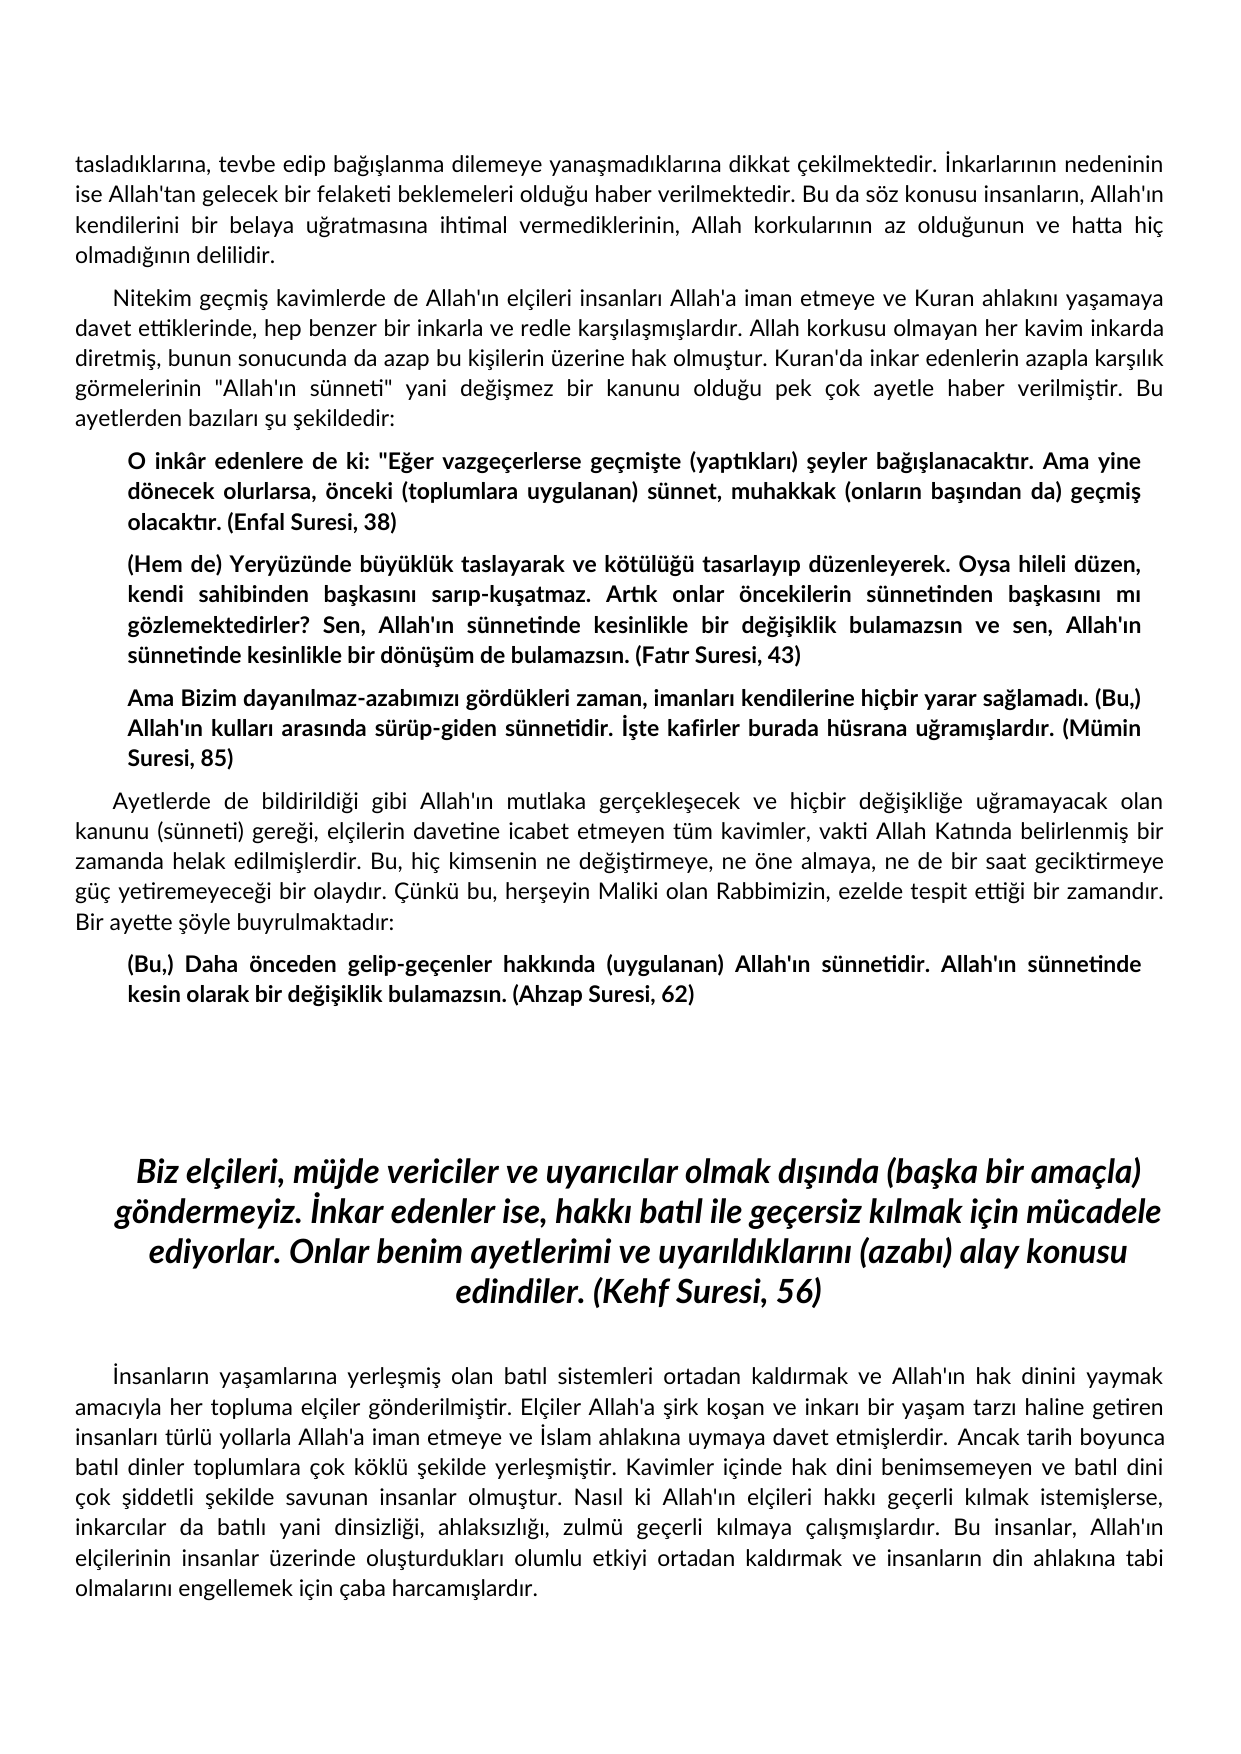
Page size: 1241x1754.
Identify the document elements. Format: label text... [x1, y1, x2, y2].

text İnsanların yaşamlarına yerleşmiş olan batıl sistemleri ortadan kaldırmak ve Allah'ın hak dinini yaymak amacıyla her topluma elçiler gönderilmiştir. Elçiler Allah'a şirk koşan ve inkarı bir yaşam tarzı haline getiren insanları türlü yollarla Allah'a iman etmeye ve İslam ahlakına uymaya davet etmişlerdir. Ancak tarih boyunca batıl dinler toplumlara çok köklü şekilde yerleşmiştir. Kavimler içinde hak dini benimsemeyen ve batıl dini çok şiddetli şekilde savunan insanlar olmuştur. Nasıl ki Allah'ın elçileri hakkı geçerli kılmak istemişlerse, inkarcılar da batılı yani dinsizliği, ahlaksızlığı, zulmü geçerli kılmaya çalışmışlardır. Bu insanlar, Allah'ın elçilerinin insanlar üzerinde oluşturdukları olumlu etkiyi ortadan kaldırmak ve insanların din ahlakına tabi olmalarını engellemek için çaba harcamışlardır. [75, 1362, 1165, 1601]
text Ama Bizim dayanılmaz-azabımızı gördükleri zaman, imanları kendilerine hiçbir yarar sağlamadı. (Bu,) Allah'ın kulları arasında sürüp-giden sünnetidir. İşte kafirler burada hüsrana uğramışlardır. (Mümin Suresi, 85) [127, 683, 1143, 771]
text Ayetlerde de bildirildiği gibi Allah'ın mutlaka gerçekleşecek ve hiçbir değişikliğe uğramayacak olan kanunu (sünneti) gereği, elçilerin davetine icabet etmeyen tüm kavimler, vakti Allah Katında belirlenmiş bir zamanda helak edilmişlerdir. Bu, hiç kimsenin ne değiştirmeye, ne öne almaya, ne de bir saat geciktirmeye güç yetiremeyeceği bir olaydır. Çünkü bu, herşeyin Maliki olan Rabbimizin, ezelde tespit ettiği bir zamandır. Bir ayette şöyle buyrulmaktadır: [75, 786, 1165, 935]
text Nitekim geçmiş kavimlerde de Allah'ın elçileri insanları Allah'a iman etmeye ve Kuran ahlakını yaşamaya davet ettiklerinde, hep benzer bir inkarla ve redle karşılaşmışlardır. Allah korkusu olmayan her kavim inkarda diretmiş, bunun sonucunda da azap bu kişilerin üzerine hak olmuştur. Kuran'da inkar edenlerin azapla karşılık görmelerinin "Allah'ın sünneti" yani değişmez bir kanunu olduğu pek çok ayetle haber verilmiştir. Bu ayetlerden bazıları şu şekildedir: [75, 283, 1165, 432]
subtitle Biz elçileri, müjde vericiler ve uyarıcılar olmak dışında (başka bir amaçla) göndermeyiz. İnkar edenler ise, hakkı batıl ile geçersiz kılmak için mücadele ediyorlar. Onlar benim ayetlerimi ve uyarıldıklarını (azabı) alay konusu edindiler. (Kehf Suresi, 56) [112, 1151, 1165, 1311]
text O inkâr edenlere de ki: "Eğer vazgeçerlerse geçmişte (yaptıkları) şeyler bağışlanacaktır. Ama yine dönecek olurlarsa, önceki (toplumlara uygulanan) sünnet, muhakkak (onların başından da) geçmiş olacaktır. (Enfal Suresi, 38) [127, 447, 1143, 535]
text (Hem de) Yeryüzünde büyüklük taslayarak ve kötülüğü tasarlayıp düzenleyerek. Oysa hileli düzen, kendi sahibinden başkasını sarıp-kuşatmaz. Artık onlar öncekilerin sünnetinden başkasını mı gözlemektedirler? Sen, Allah'ın sünnetinde kesinlikle bir değişiklik bulamazsın ve sen, Allah'ın sünnetinde kesinlikle bir dönüşüm de bulamazsın. (Fatır Suresi, 43) [127, 550, 1143, 668]
text (Bu,) Daha önceden gelip-geçenler hakkında (uygulanan) Allah'ın sünnetidir. Allah'ın sünnetinde kesin olarak bir değişiklik bulamazsın. (Ahzap Suresi, 62) [127, 950, 1143, 1008]
text tasladıklarına, tevbe edip bağışlanma dilemeye yanaşmadıklarına dikkat çekilmektedir. İnkarlarının nedeninin ise Allah'tan gelecek bir felaketi beklemeleri olduğu haber verilmektedir. Bu da söz konusu insanların, Allah'ın kendilerini bir belaya uğratmasına ihtimal vermediklerinin, Allah korkularının az olduğunun ve hatta hiç olmadığının delilidir. [75, 150, 1165, 268]
